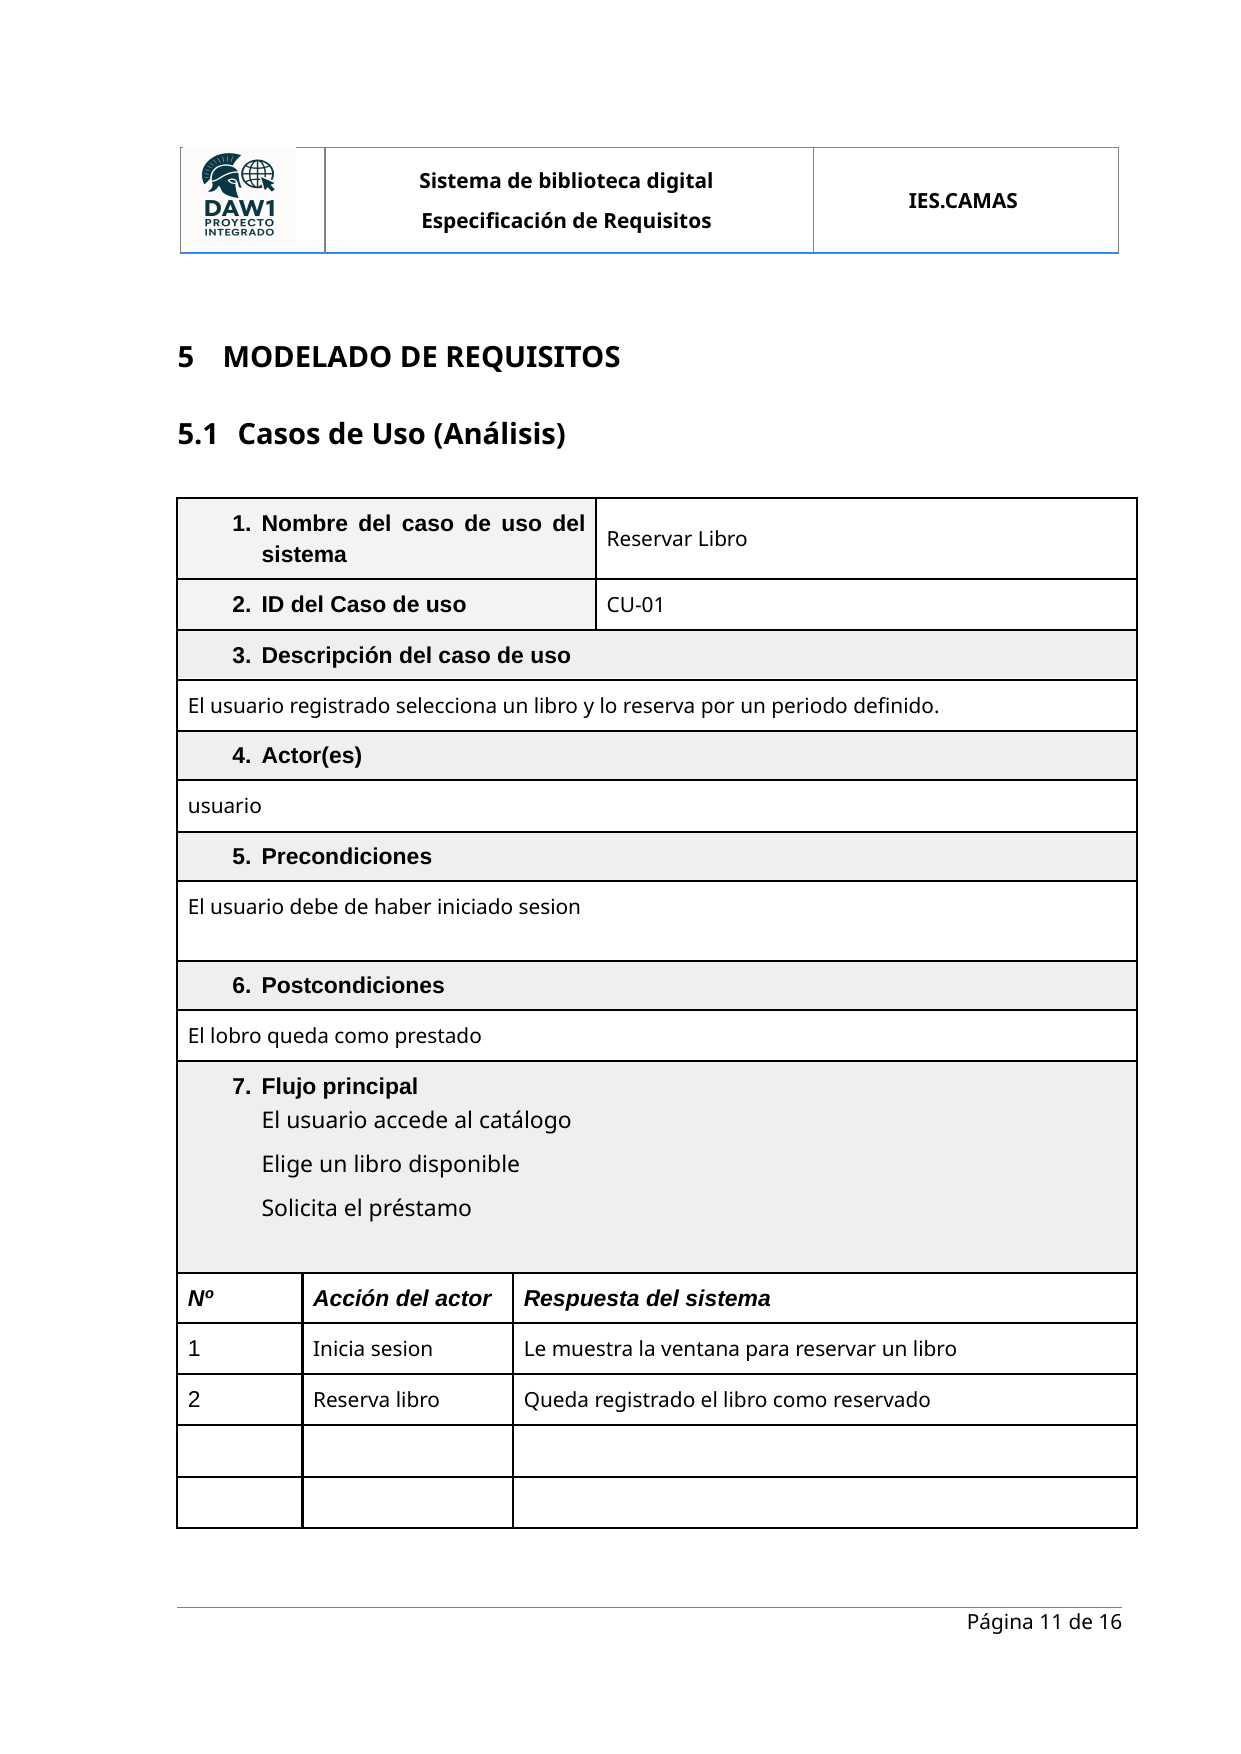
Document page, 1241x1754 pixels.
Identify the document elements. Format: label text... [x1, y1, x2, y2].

table_cell Actor(es) [178, 732, 1136, 779]
table_cell usuario [178, 781, 1136, 831]
table_cell Acción del actor [304, 1274, 512, 1322]
table_cell Nº [178, 1274, 301, 1322]
picture [183, 147, 296, 246]
table_cell Descripción del caso de uso [178, 631, 1136, 678]
table_cell Le muestra la ventana para reservar un libro [514, 1324, 1136, 1373]
table_cell Reserva libro [304, 1375, 512, 1424]
table_cell 1 [178, 1324, 301, 1373]
table_cell 2 [178, 1375, 301, 1424]
table_cell Respuesta del sistema [514, 1274, 1136, 1322]
table_cell El usuario debe de haber iniciado sesion [178, 882, 1136, 959]
table_cell [514, 1426, 1136, 1476]
table_cell Queda registrado el libro como reservado [514, 1375, 1136, 1424]
subtitle MODELADO DE REQUISITOS [177, 336, 1122, 376]
table_header Nombre del caso de uso del sistema [178, 499, 595, 578]
table_cell [304, 1478, 512, 1527]
table_cell ID del Caso de uso [178, 580, 595, 629]
table_cell Postcondiciones [178, 962, 1136, 1009]
table_cell CU-01 [597, 580, 1136, 629]
table_cell El usuario registrado selecciona un libro y lo reserva por un periodo definido. [178, 681, 1136, 730]
table_cell El lobro queda como prestado [178, 1011, 1136, 1060]
table_cell [178, 1426, 301, 1476]
subtitle Casos de Uso (Análisis) [177, 414, 1122, 453]
table_cell Precondiciones [178, 833, 1136, 880]
table_cell [304, 1426, 512, 1476]
table_cell Flujo principal El usuario accede al catálogo Elige un libro disponible Solicita el préstamo [178, 1062, 1136, 1272]
table_cell [178, 1478, 301, 1527]
table_header Reservar Libro [597, 499, 1136, 578]
table_cell Inicia sesion [304, 1324, 512, 1373]
table_cell [514, 1478, 1136, 1527]
